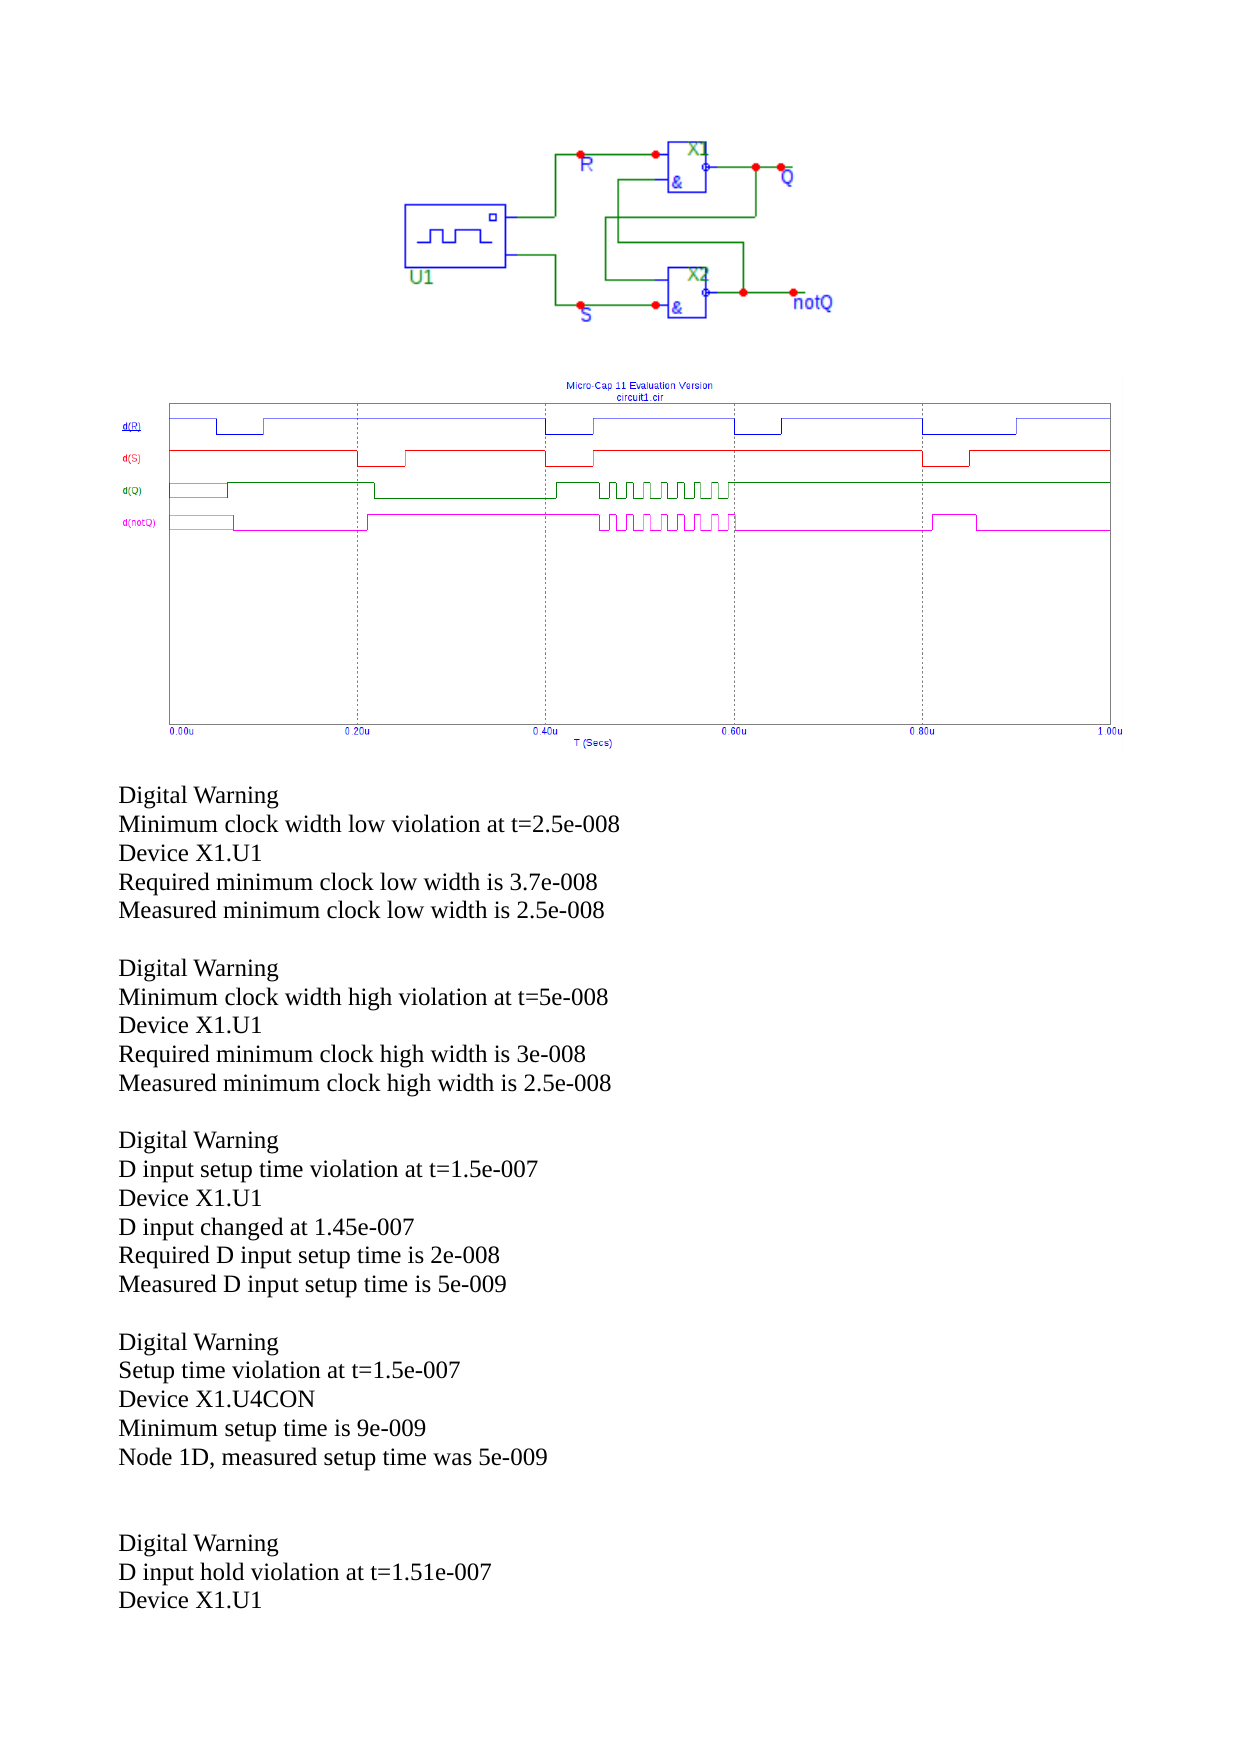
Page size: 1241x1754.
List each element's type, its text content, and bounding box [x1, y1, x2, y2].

text Digital Warning [118, 1528, 1122, 1557]
text Minimum setup time is 9e-009 [118, 1413, 1122, 1442]
text Digital Warning [118, 781, 1122, 809]
text Minimum clock width low violation at t=2.5e-008 [118, 809, 1122, 838]
text Device X1.U1 [118, 838, 1122, 867]
text Measured D input setup time is 5e-009 [118, 1269, 1122, 1298]
text D input setup time violation at t=1.5e-007 [118, 1154, 1122, 1183]
text Digital Warning [118, 953, 1122, 982]
text Device X1.U1 [118, 1586, 1122, 1614]
text Node 1D, measured setup time was 5e-009 [118, 1442, 1122, 1471]
text D input changed at 1.45e-007 [118, 1212, 1122, 1241]
text Required D input setup time is 2e-008 [118, 1241, 1122, 1269]
picture [375, 118, 865, 358]
text Digital Warning [118, 1126, 1122, 1154]
text Device X1.U4CON [118, 1384, 1122, 1413]
text Measured minimum clock low width is 2.5e-008 [118, 896, 1122, 924]
text D input hold violation at t=1.51e-007 [118, 1557, 1122, 1586]
text Minimum clock width high violation at t=5e-008 [118, 982, 1122, 1011]
text Device X1.U1 [118, 1183, 1122, 1212]
text Measured minimum clock high width is 2.5e-008 [118, 1068, 1122, 1097]
text Device X1.U1 [118, 1011, 1122, 1039]
text Required minimum clock high width is 3e-008 [118, 1039, 1122, 1068]
text Digital Warning [118, 1327, 1122, 1356]
text Setup time violation at t=1.5e-007 [118, 1356, 1122, 1384]
picture [118, 376, 1123, 752]
text Required minimum clock low width is 3.7e-008 [118, 867, 1122, 896]
